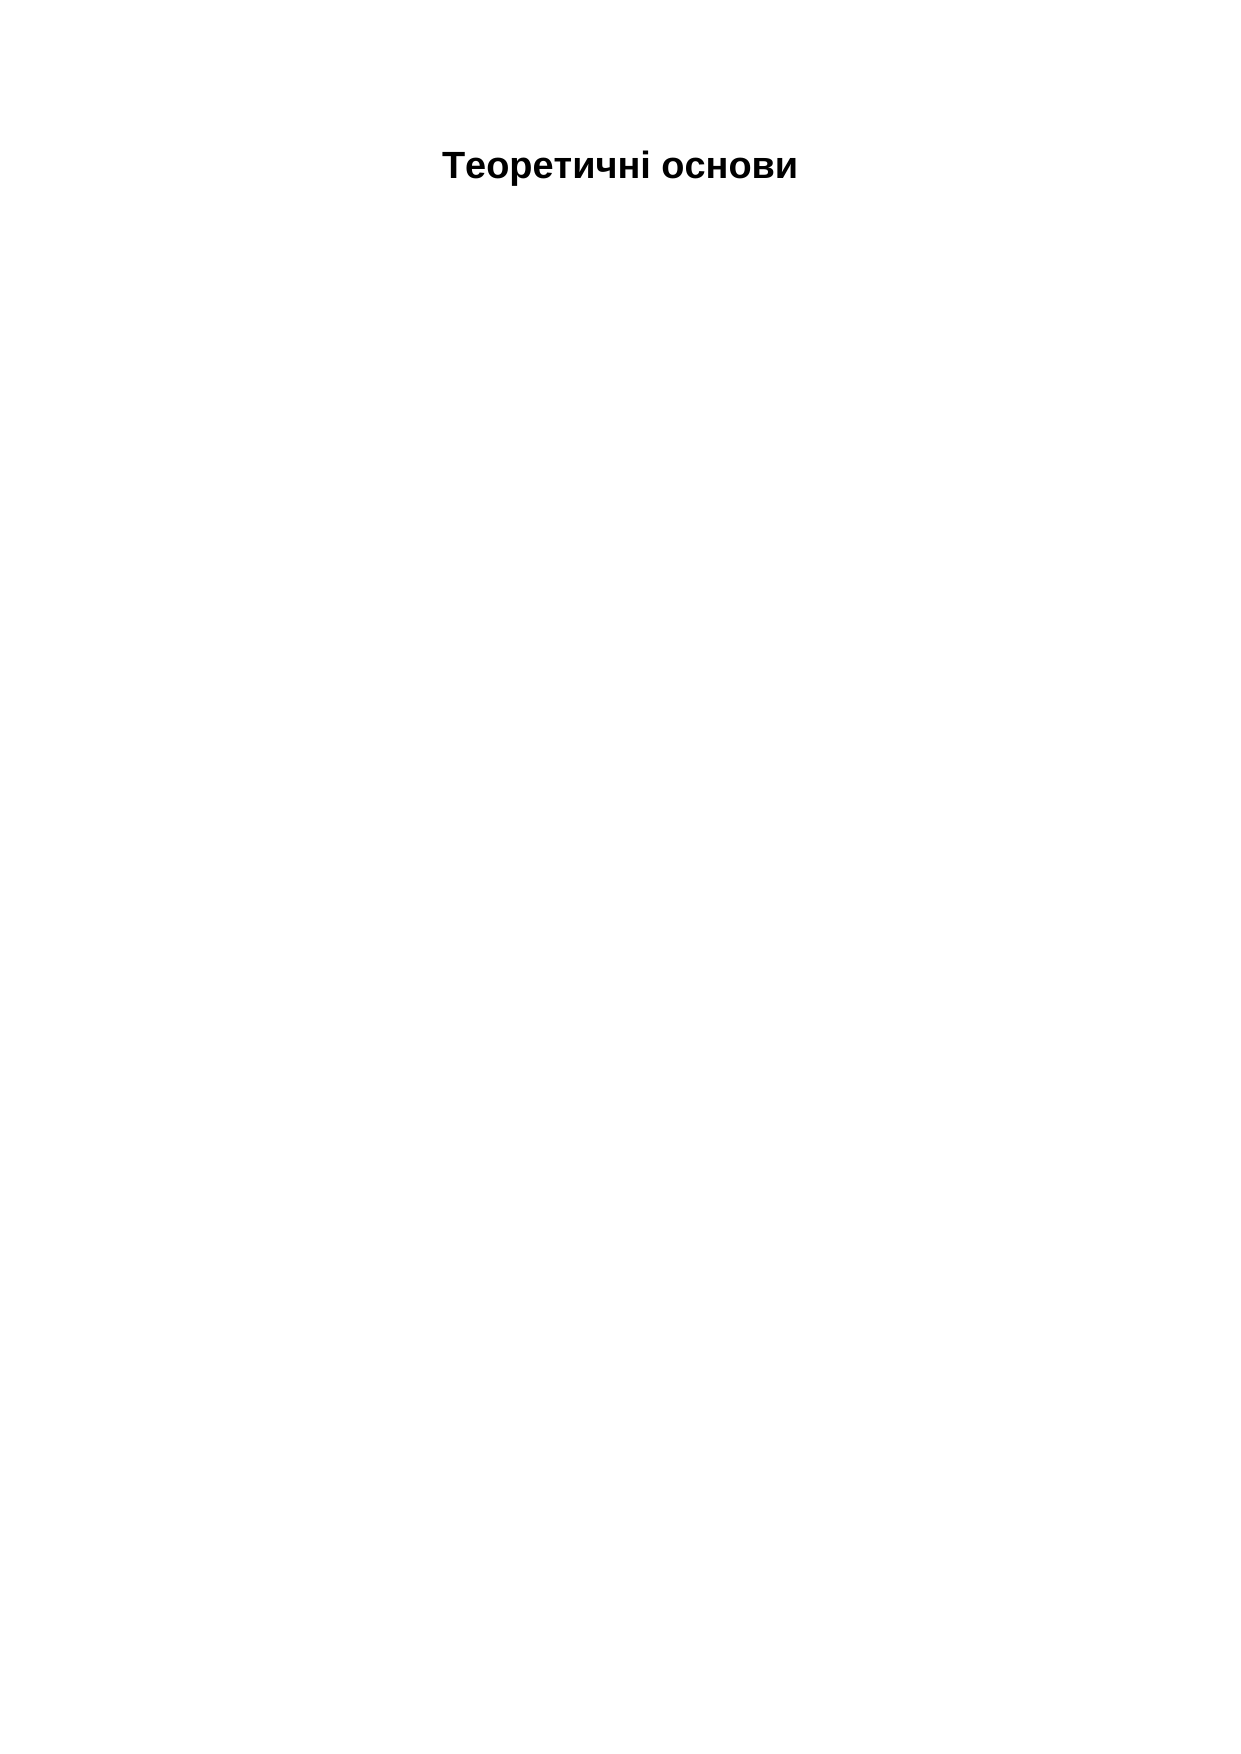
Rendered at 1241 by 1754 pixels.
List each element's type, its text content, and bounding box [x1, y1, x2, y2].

subtitle Теоретичні основи [118, 143, 1122, 187]
